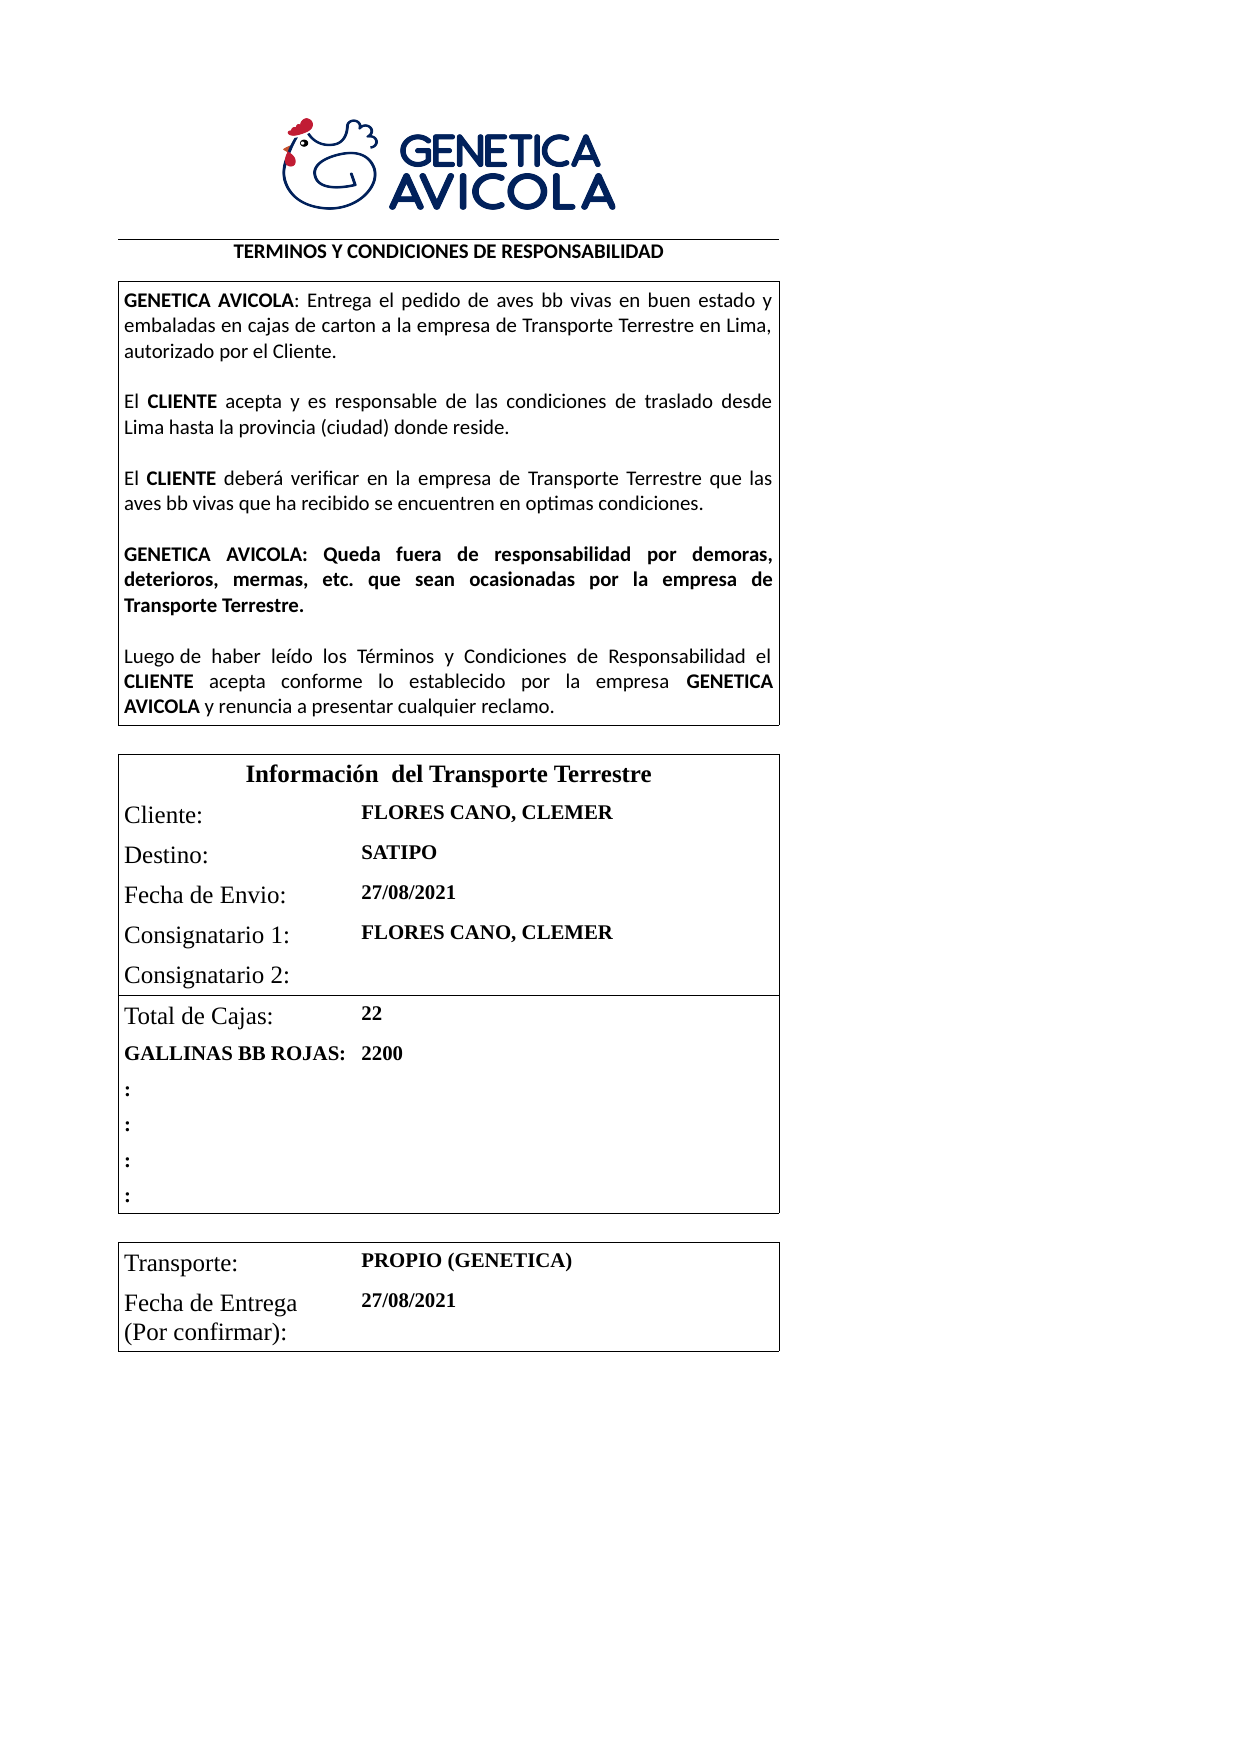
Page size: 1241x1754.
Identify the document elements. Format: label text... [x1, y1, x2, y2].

table_cell : [119, 1106, 356, 1142]
picture [282, 118, 616, 210]
table_cell Cliente: [119, 794, 356, 834]
table_cell [356, 1142, 779, 1177]
table_cell 2200 [356, 1035, 779, 1071]
table_cell [356, 1178, 779, 1213]
table_cell Total de Cajas: [119, 996, 356, 1035]
table_cell : [119, 1178, 356, 1213]
table_cell FLORES CANO, CLEMER [356, 915, 779, 955]
table_cell Fecha de Entrega (Por confirmar): [119, 1282, 356, 1351]
table_cell Transporte: [119, 1243, 356, 1282]
table_cell 27/08/2021 [356, 874, 779, 914]
table_cell FLORES CANO, CLEMER [356, 794, 779, 834]
table_cell SATIPO [356, 834, 779, 874]
table_cell 27/08/2021 [356, 1282, 779, 1351]
table_cell GALLINAS BB ROJAS: [119, 1035, 356, 1071]
table_cell [356, 1071, 779, 1106]
table_cell Fecha de Envio: [119, 874, 356, 914]
table_cell [118, 1214, 356, 1242]
table_cell : [119, 1142, 356, 1177]
table_header TERMINOS Y CONDICIONES DE RESPONSABILIDAD [118, 240, 779, 281]
table_cell 22 [356, 996, 779, 1035]
table_cell GENETICA AVICOLA: Entrega el pedido de aves bb vivas en buen estado y embaladas en cajas de carton a la empresa de Transporte Terrestre en Lima, autorizado por el Cliente. El CLIENTE acepta y es responsable de las condiciones de traslado desde Lima hasta la provincia (ciudad) donde reside. El CLIENTE deberá verificar en la empresa de Transporte Terrestre que las aves bb vivas que ha recibido se encuentren en optimas condiciones. GENETICA AVICOLA: Queda fuera de responsabilidad por demoras, deterioros, mermas, etc. que sean ocasionadas por la empresa de Transporte Terrestre. Luego de haber leído los Términos y Condiciones de Responsabilidad el CLIENTE acepta conforme lo establecido por la empresa GENETICA AVICOLA y renuncia a presentar cualquier reclamo. [119, 282, 779, 725]
table_header Información del Transporte Terrestre [119, 755, 779, 794]
table_cell Consignatario 1: [119, 915, 356, 955]
table_cell [356, 1106, 779, 1142]
table_cell : [119, 1071, 356, 1106]
table_cell PROPIO (GENETICA) [356, 1243, 779, 1282]
table_cell Destino: [119, 834, 356, 874]
table_cell [356, 1214, 779, 1242]
table_cell [356, 955, 779, 995]
table_cell Consignatario 2: [119, 955, 356, 995]
